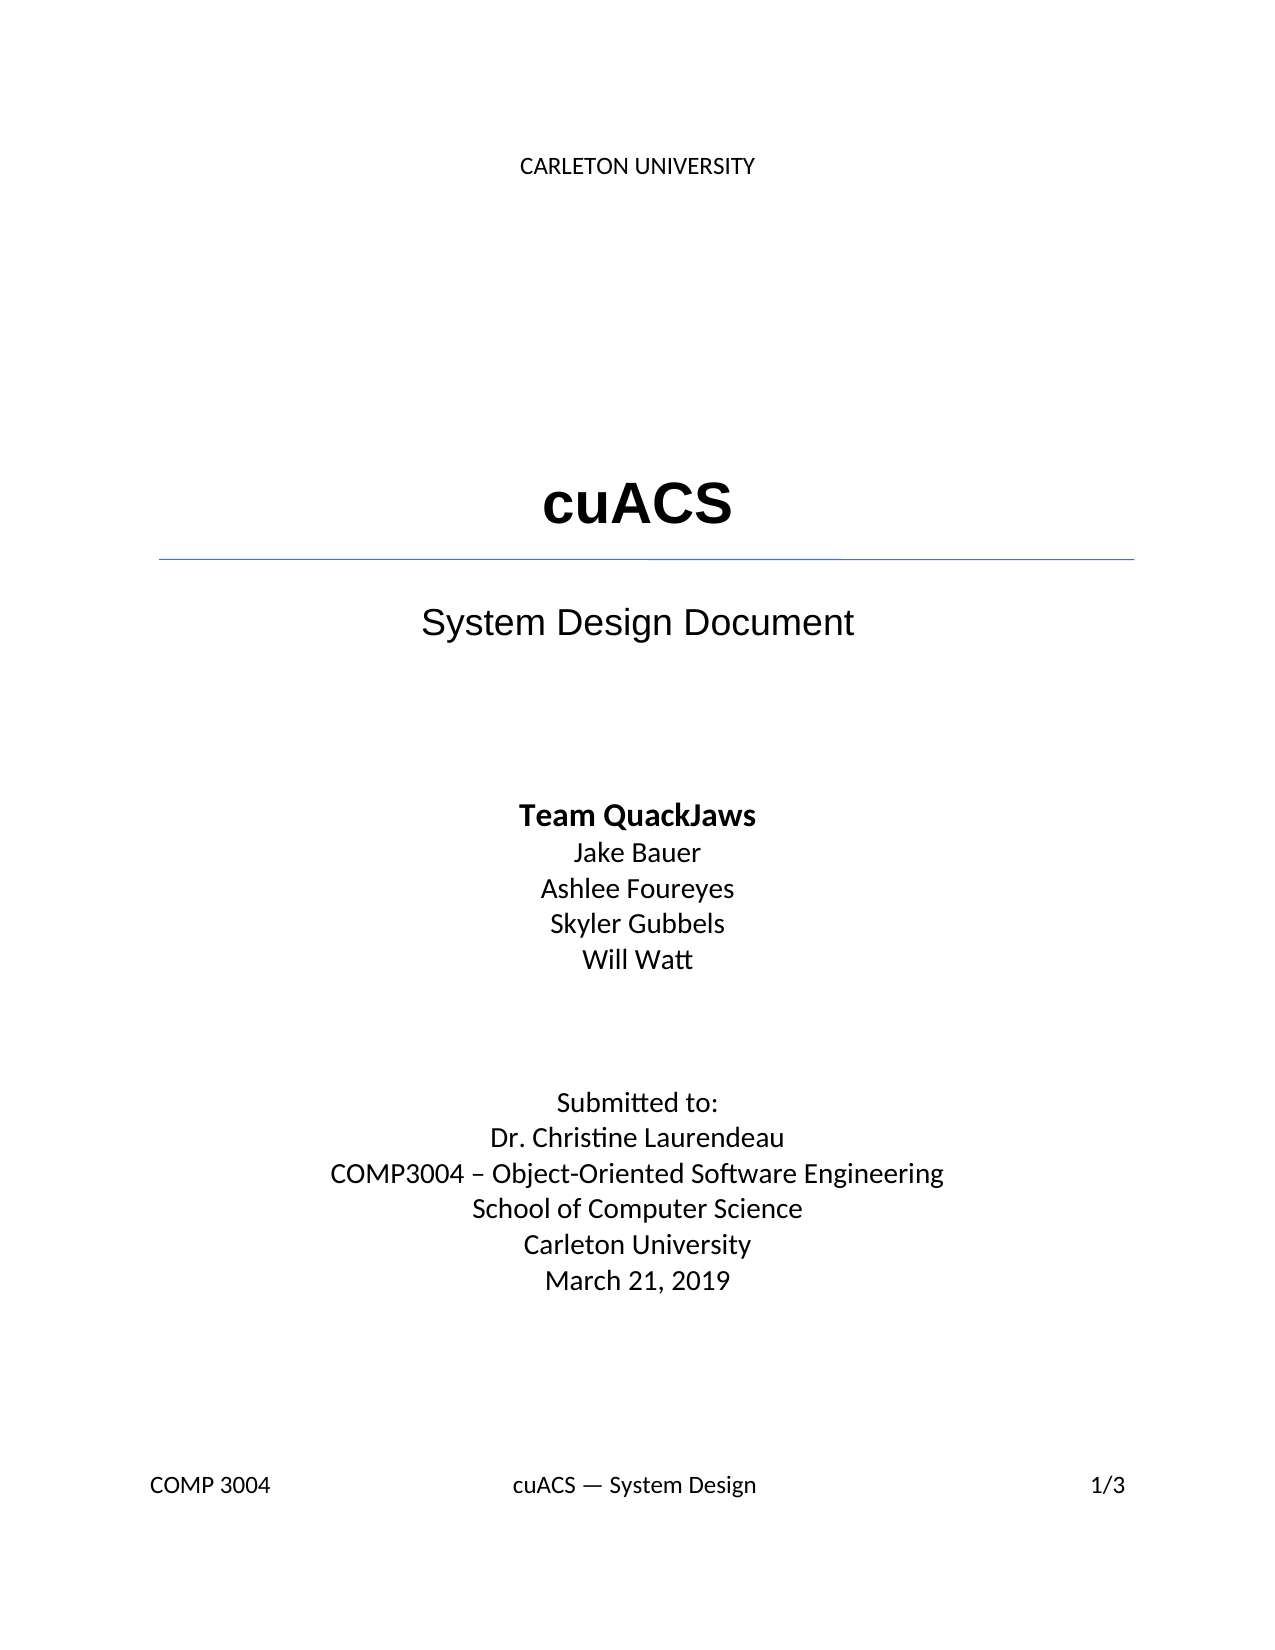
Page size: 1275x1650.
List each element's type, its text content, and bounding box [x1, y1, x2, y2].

text Carleton University [150, 1226, 1125, 1262]
text COMP3004 – Object-Oriented Software Engineering [150, 1155, 1125, 1191]
text CARLETON UNIVERSITY [150, 150, 1125, 181]
text Ashlee Foureyes [150, 870, 1125, 906]
text School of Computer Science [150, 1191, 1125, 1226]
text Skyler Gubbels [150, 906, 1125, 941]
text Team QuackJaws [150, 793, 1125, 834]
text Dr. Christine Laurendeau [150, 1119, 1125, 1155]
title cuACS [150, 469, 1125, 536]
subtitle System Design Document [150, 600, 1125, 643]
text Submitted to: [150, 1084, 1125, 1119]
text Jake Bauer [150, 834, 1125, 870]
text Will Watt [150, 941, 1125, 977]
text March 21, 2019 [150, 1262, 1125, 1297]
